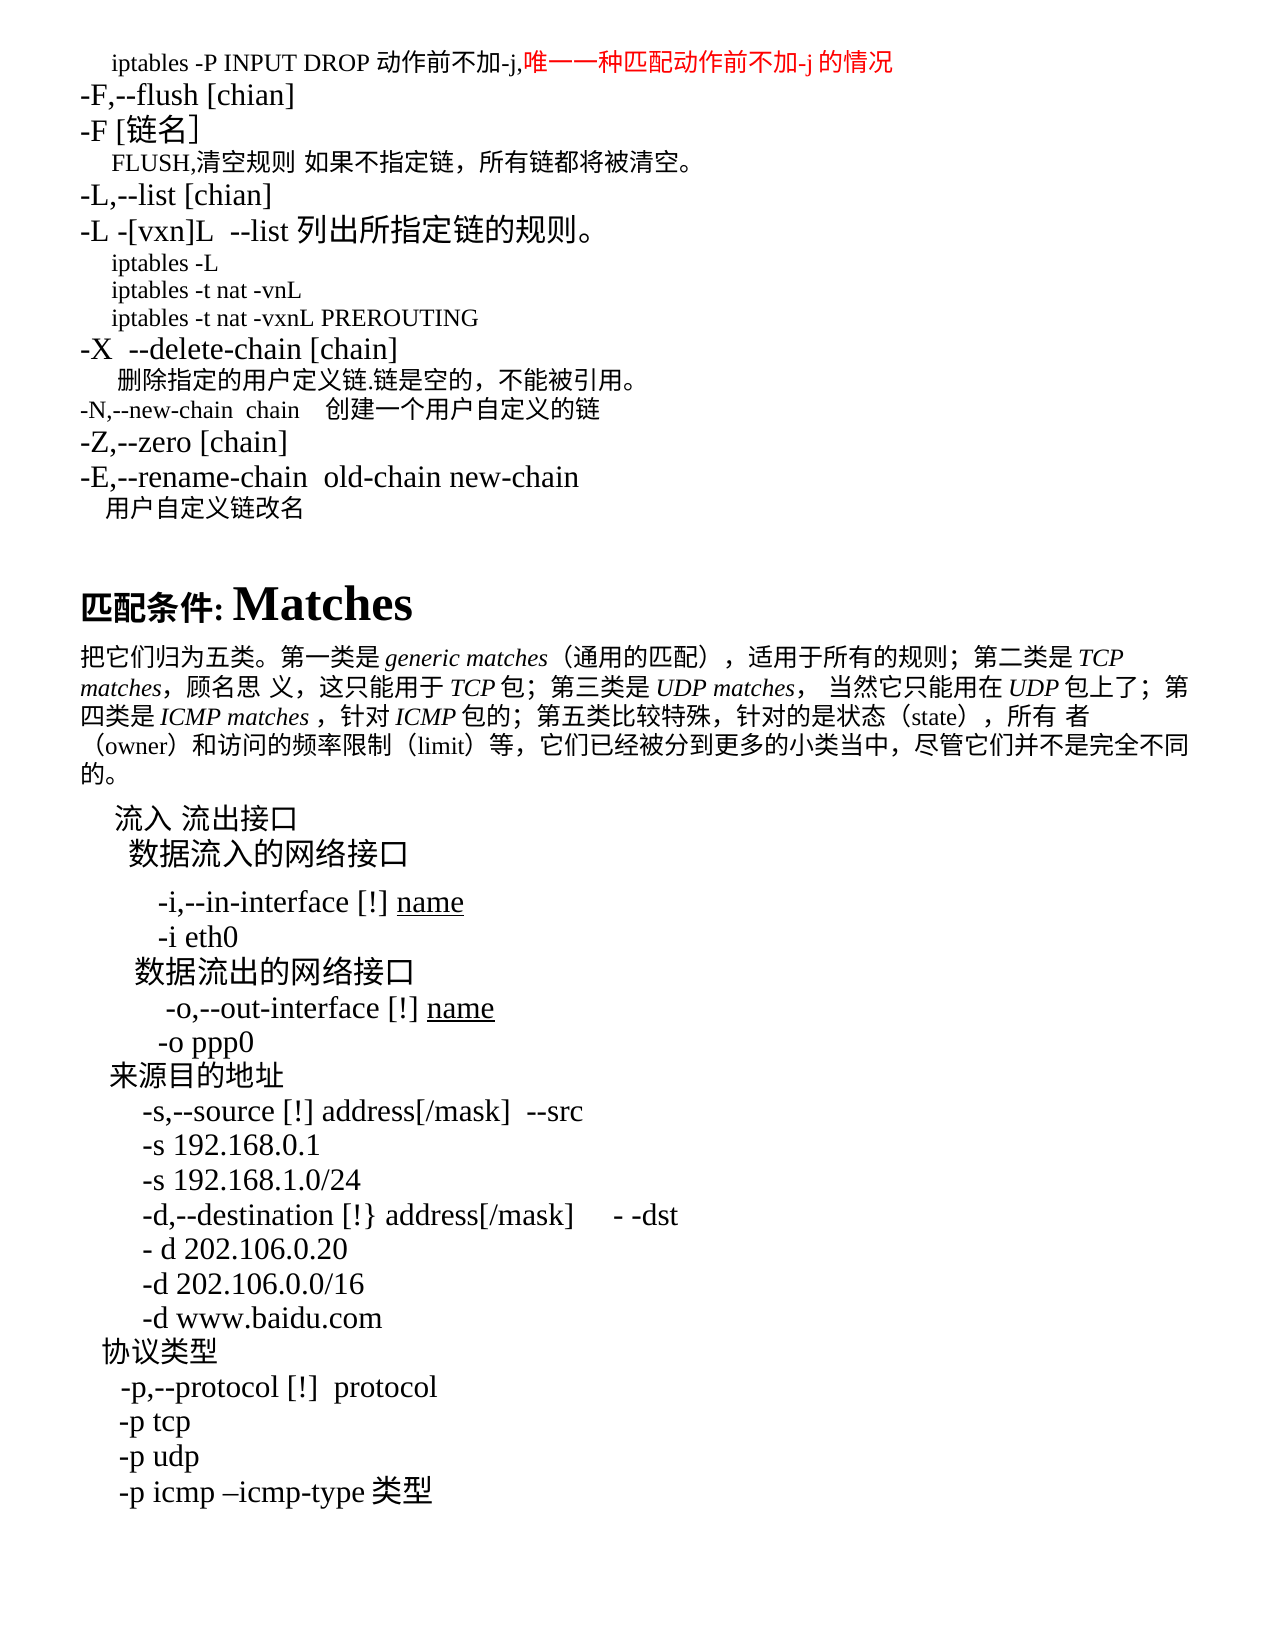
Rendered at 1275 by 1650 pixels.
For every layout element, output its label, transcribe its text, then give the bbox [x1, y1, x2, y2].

text -L,--list [chian] -L -[vxn]L --list 列出所指定链的规则。 iptables -L iptables -t nat -vnL iptables -t nat -vxnL PREROUTING [80, 178, 1197, 332]
text -o,--out-interface [!] name -o ppp0 [80, 990, 1197, 1059]
text 把它们归为五类。第一类是generic matches（通用的匹配），适用于所有的规则；第二类是TCP matches，顾名思 义，这只能用于TCP包；第三类是UDP matches， 当然它只能用在UDP包上了；第四类是ICMP matches ，针对ICMP包的；第五类比较特殊，针对的是状态（state），所有 者（owner）和访问的频率限制（limit）等，它们已经被分到更多的小类当中，尽管它们并不是完全不同 的。 [80, 644, 1197, 789]
text -i eth0 数据流出的网络接口 [80, 919, 1197, 990]
text -N,--new-chain chain 创建一个用户自定义的链 [80, 396, 1197, 425]
text -Z,--zero [chain] [80, 425, 1197, 459]
text -p,--protocol [!] protocol -p tcp -p udp -p icmp –icmp-type类型 [80, 1369, 1197, 1509]
text 用户自定义链改名 [80, 494, 1197, 551]
text -F,--flush [chian] -F [链名］ FLUSH,清空规则 如果不指定链，所有链都将被清空。 [80, 78, 1197, 178]
text -i,--in-interface [!] name [80, 885, 1197, 919]
text 来源目的地址 -s,--source [!] address[/mask] --src -s 192.168.0.1 -s 192.168.1.0/24 -d,--destination [!} address[/mask] - -dst - d 202.106.0.20 -d 202.106.0.0/16 -d www.baidu.com 协议类型 [80, 1059, 1197, 1369]
text 删除指定的用户定义链.链是空的，不能被引用。 [80, 366, 1197, 396]
text iptables -P INPUT DROP 动作前不加-j,唯一一种匹配动作前不加-j的情况 [80, 48, 1197, 78]
text 流入 流出接口 数据流入的网络接口 [80, 802, 1197, 872]
text -X --delete-chain [chain] [80, 332, 1197, 366]
text -E,--rename-chain old-chain new-chain [80, 459, 1197, 494]
subtitle 匹配条件: Matches [80, 576, 1197, 631]
